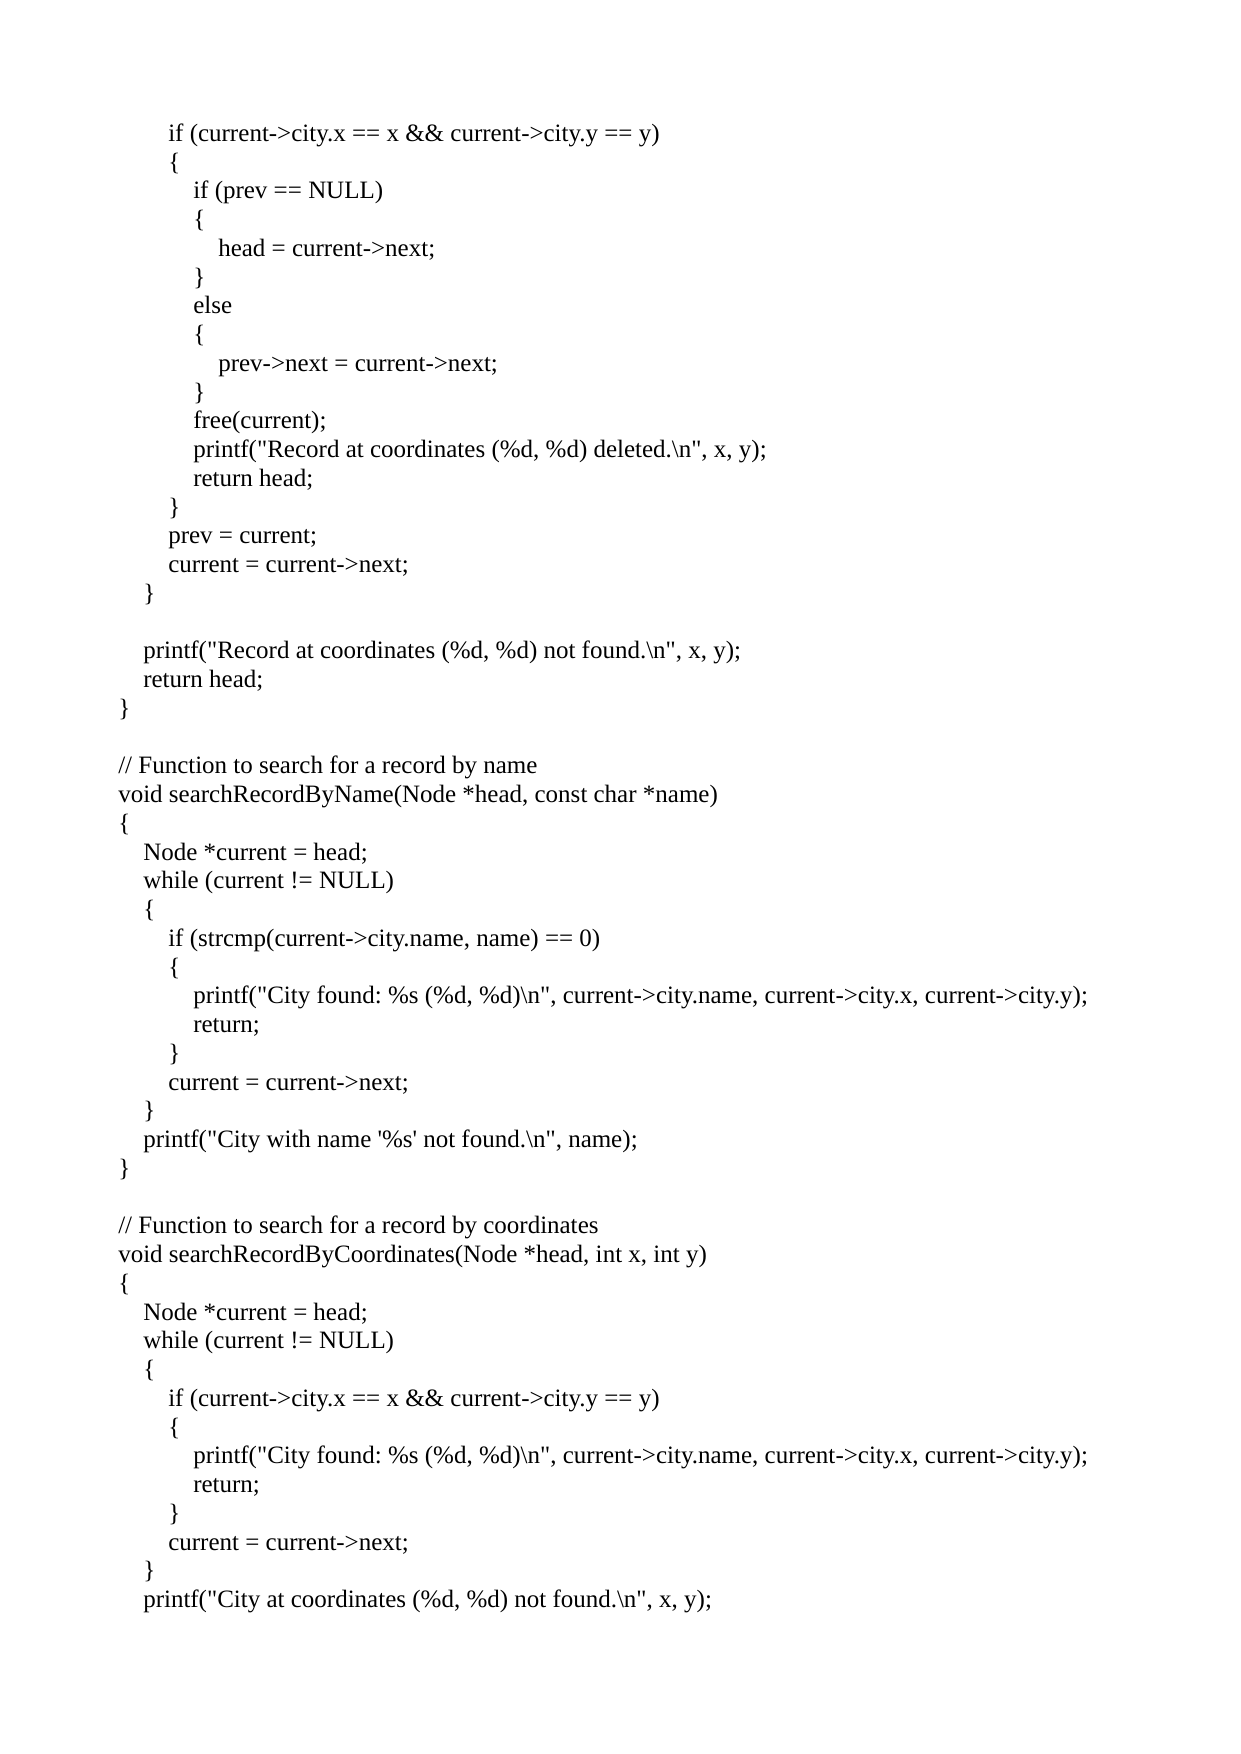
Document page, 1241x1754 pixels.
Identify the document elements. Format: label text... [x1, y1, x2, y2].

text printf("Record at coordinates (%d, %d) not found.\n", x, y); [118, 636, 1122, 664]
text Node *current = head; [118, 1297, 1122, 1326]
text } [118, 262, 1122, 291]
text { [118, 1268, 1122, 1297]
text prev->next = current->next; [118, 348, 1122, 377]
text // Function to search for a record by coordinates [118, 1211, 1122, 1239]
text } [118, 693, 1122, 722]
text printf("City found: %s (%d, %d)\n", current->city.name, current->city.x, current->city.y); [118, 1441, 1122, 1469]
text { [118, 147, 1122, 176]
text while (current != NULL) [118, 1326, 1122, 1354]
text current = current->next; [118, 1067, 1122, 1096]
text if (current->city.x == x && current->city.y == y) [118, 1383, 1122, 1412]
text } [118, 1096, 1122, 1124]
text printf("City with name '%s' not found.\n", name); [118, 1124, 1122, 1153]
text printf("City found: %s (%d, %d)\n", current->city.name, current->city.x, current->city.y); [118, 981, 1122, 1009]
text Node *current = head; [118, 837, 1122, 866]
text else [118, 291, 1122, 319]
text { [118, 1354, 1122, 1383]
text if (strcmp(current->city.name, name) == 0) [118, 923, 1122, 952]
text } [118, 1038, 1122, 1067]
text } [118, 492, 1122, 521]
text prev = current; [118, 521, 1122, 549]
text void searchRecordByName(Node *head, const char *name) [118, 779, 1122, 808]
text head = current->next; [118, 233, 1122, 262]
text printf("City at coordinates (%d, %d) not found.\n", x, y); [118, 1584, 1122, 1613]
text current = current->next; [118, 1527, 1122, 1556]
text return; [118, 1009, 1122, 1038]
text { [118, 1412, 1122, 1441]
text while (current != NULL) [118, 866, 1122, 894]
text } [118, 578, 1122, 607]
text } [118, 377, 1122, 406]
text { [118, 319, 1122, 348]
text return head; [118, 664, 1122, 693]
text } [118, 1153, 1122, 1182]
text { [118, 204, 1122, 233]
text free(current); [118, 406, 1122, 434]
text return head; [118, 463, 1122, 492]
text return; [118, 1469, 1122, 1498]
text if (prev == NULL) [118, 176, 1122, 204]
text { [118, 894, 1122, 923]
text printf("Record at coordinates (%d, %d) deleted.\n", x, y); [118, 434, 1122, 463]
text { [118, 808, 1122, 837]
text { [118, 952, 1122, 981]
text // Function to search for a record by name [118, 751, 1122, 779]
text if (current->city.x == x && current->city.y == y) [118, 118, 1122, 147]
text } [118, 1498, 1122, 1527]
text current = current->next; [118, 549, 1122, 578]
text void searchRecordByCoordinates(Node *head, int x, int y) [118, 1239, 1122, 1268]
text } [118, 1556, 1122, 1584]
